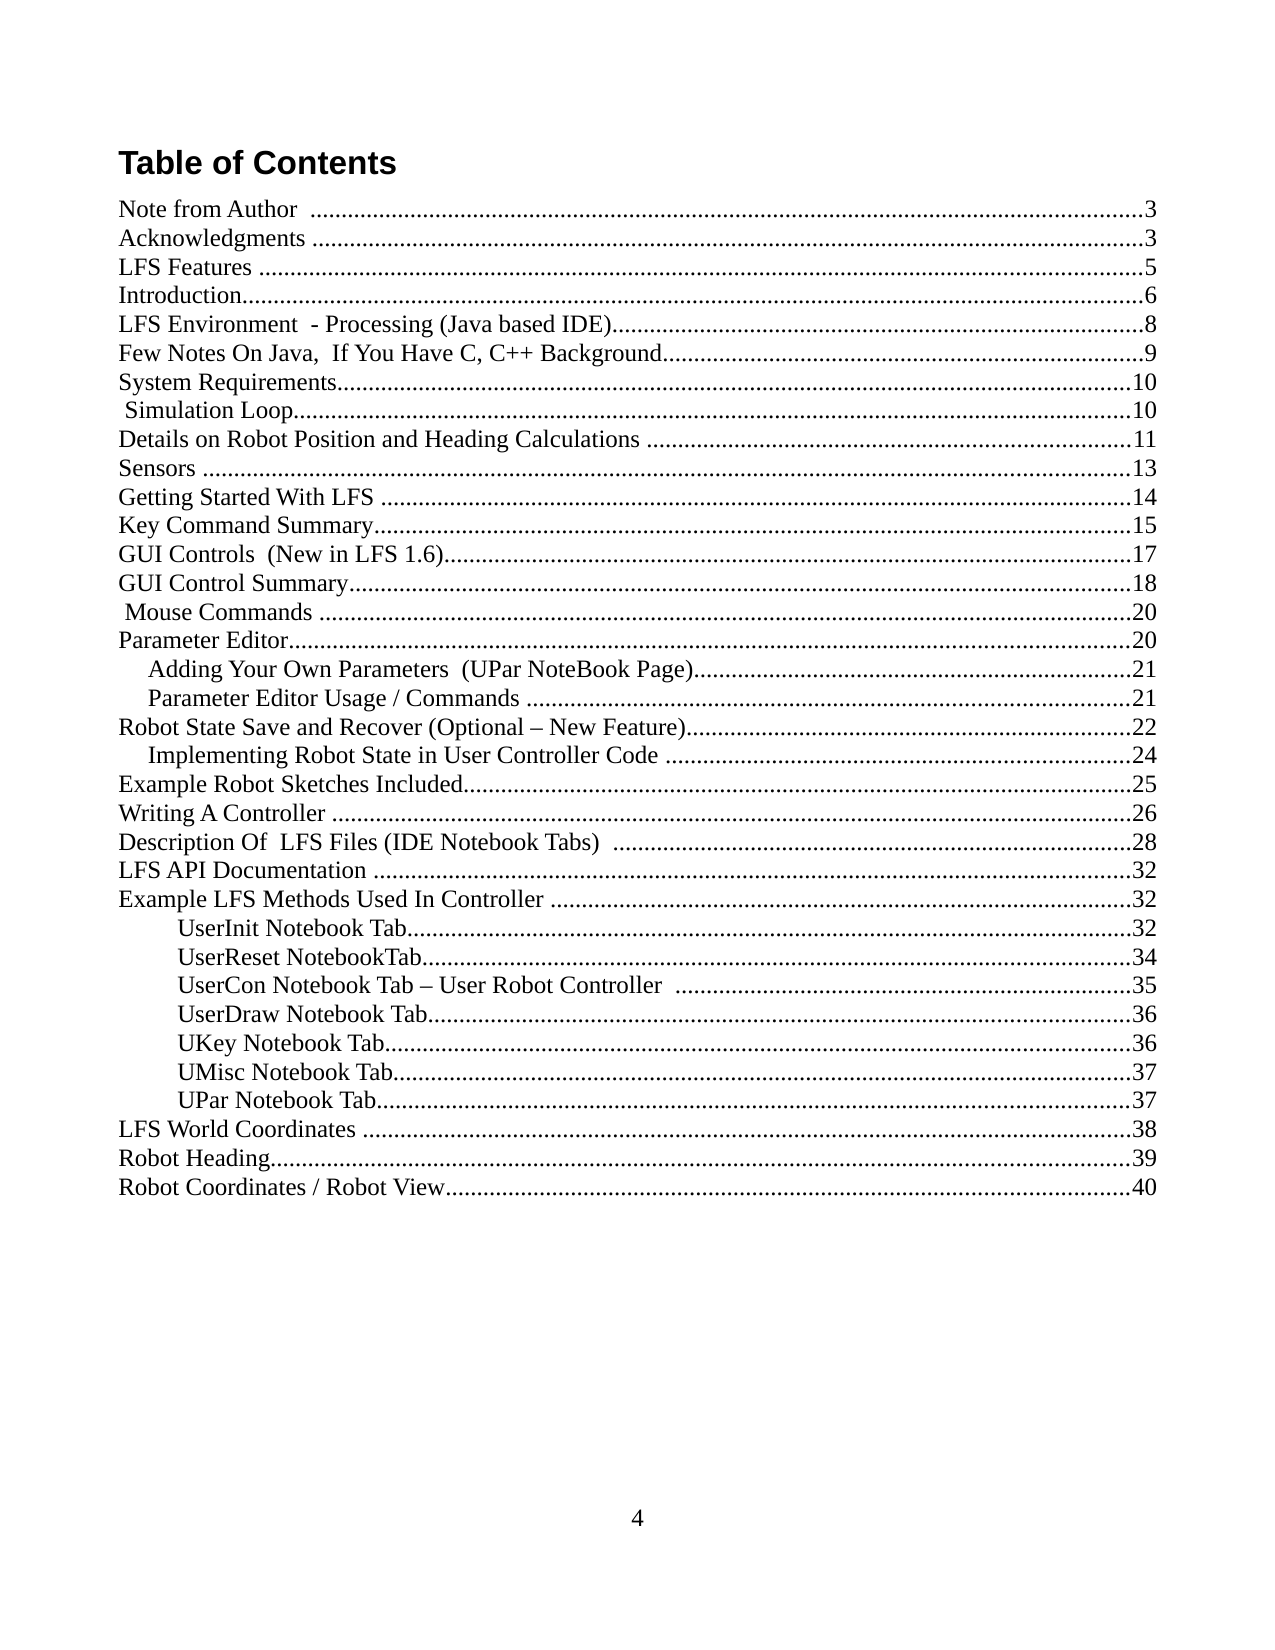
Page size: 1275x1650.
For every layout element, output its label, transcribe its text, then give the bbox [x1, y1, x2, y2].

text UKey Notebook Tab 36 [177, 1028, 1157, 1057]
text LFS Features 5 [118, 252, 1157, 280]
text UPar Notebook Tab 37 [177, 1085, 1157, 1114]
text GUI Control Summary 18 [118, 568, 1157, 597]
text LFS API Documentation 32 [118, 855, 1157, 884]
text GUI Controls (New in LFS 1.6) 17 [118, 539, 1157, 568]
text Note from Author 3 [118, 194, 1157, 223]
text Implementing Robot State in User Controller Code 24 [148, 740, 1157, 769]
text System Requirements 10 [118, 367, 1157, 395]
text Details on Robot Position and Heading Calculations 11 [118, 424, 1157, 453]
text Writing A Controller 26 [118, 798, 1157, 827]
text Sensors 13 [118, 453, 1157, 482]
text UserCon Notebook Tab – User Robot Controller 35 [177, 970, 1157, 999]
text Description Of LFS Files (IDE Notebook Tabs) 28 [118, 827, 1157, 855]
text UserInit Notebook Tab 32 [177, 913, 1157, 942]
text LFS Environment - Processing (Java based IDE) 8 [118, 309, 1157, 338]
text Getting Started With LFS 14 [118, 482, 1157, 510]
text Robot Coordinates / Robot View 40 [118, 1172, 1157, 1200]
text Adding Your Own Parameters (UPar NoteBook Page) 21 [148, 654, 1157, 683]
text Few Notes On Java, If You Have C, C++ Background 9 [118, 338, 1157, 367]
text Example LFS Methods Used In Controller 32 [118, 884, 1157, 913]
text ­Robot Heading 39 [118, 1143, 1157, 1172]
text Key Command Summary 15 [118, 510, 1157, 539]
text UserReset NotebookTab 34 [177, 942, 1157, 970]
text Example Robot Sketches Included 25 [118, 769, 1157, 798]
text Robot State Save and Recover (Optional – New Feature) 22 [118, 712, 1157, 740]
text Parameter Editor 20 [118, 625, 1157, 654]
subtitle Table of Contents [118, 143, 1157, 182]
text LFS World Coordinates 38 [118, 1114, 1157, 1143]
text Mouse Commands 20 [118, 597, 1157, 625]
text Introduction 6 [118, 280, 1157, 309]
text Simulation Loop 10 [118, 395, 1157, 424]
text UMisc Notebook Tab 37 [177, 1057, 1157, 1085]
text UserDraw Notebook Tab 36 [177, 999, 1157, 1028]
text Parameter Editor Usage / Commands 21 [148, 683, 1157, 712]
text Acknowledgments 3 [118, 223, 1157, 252]
